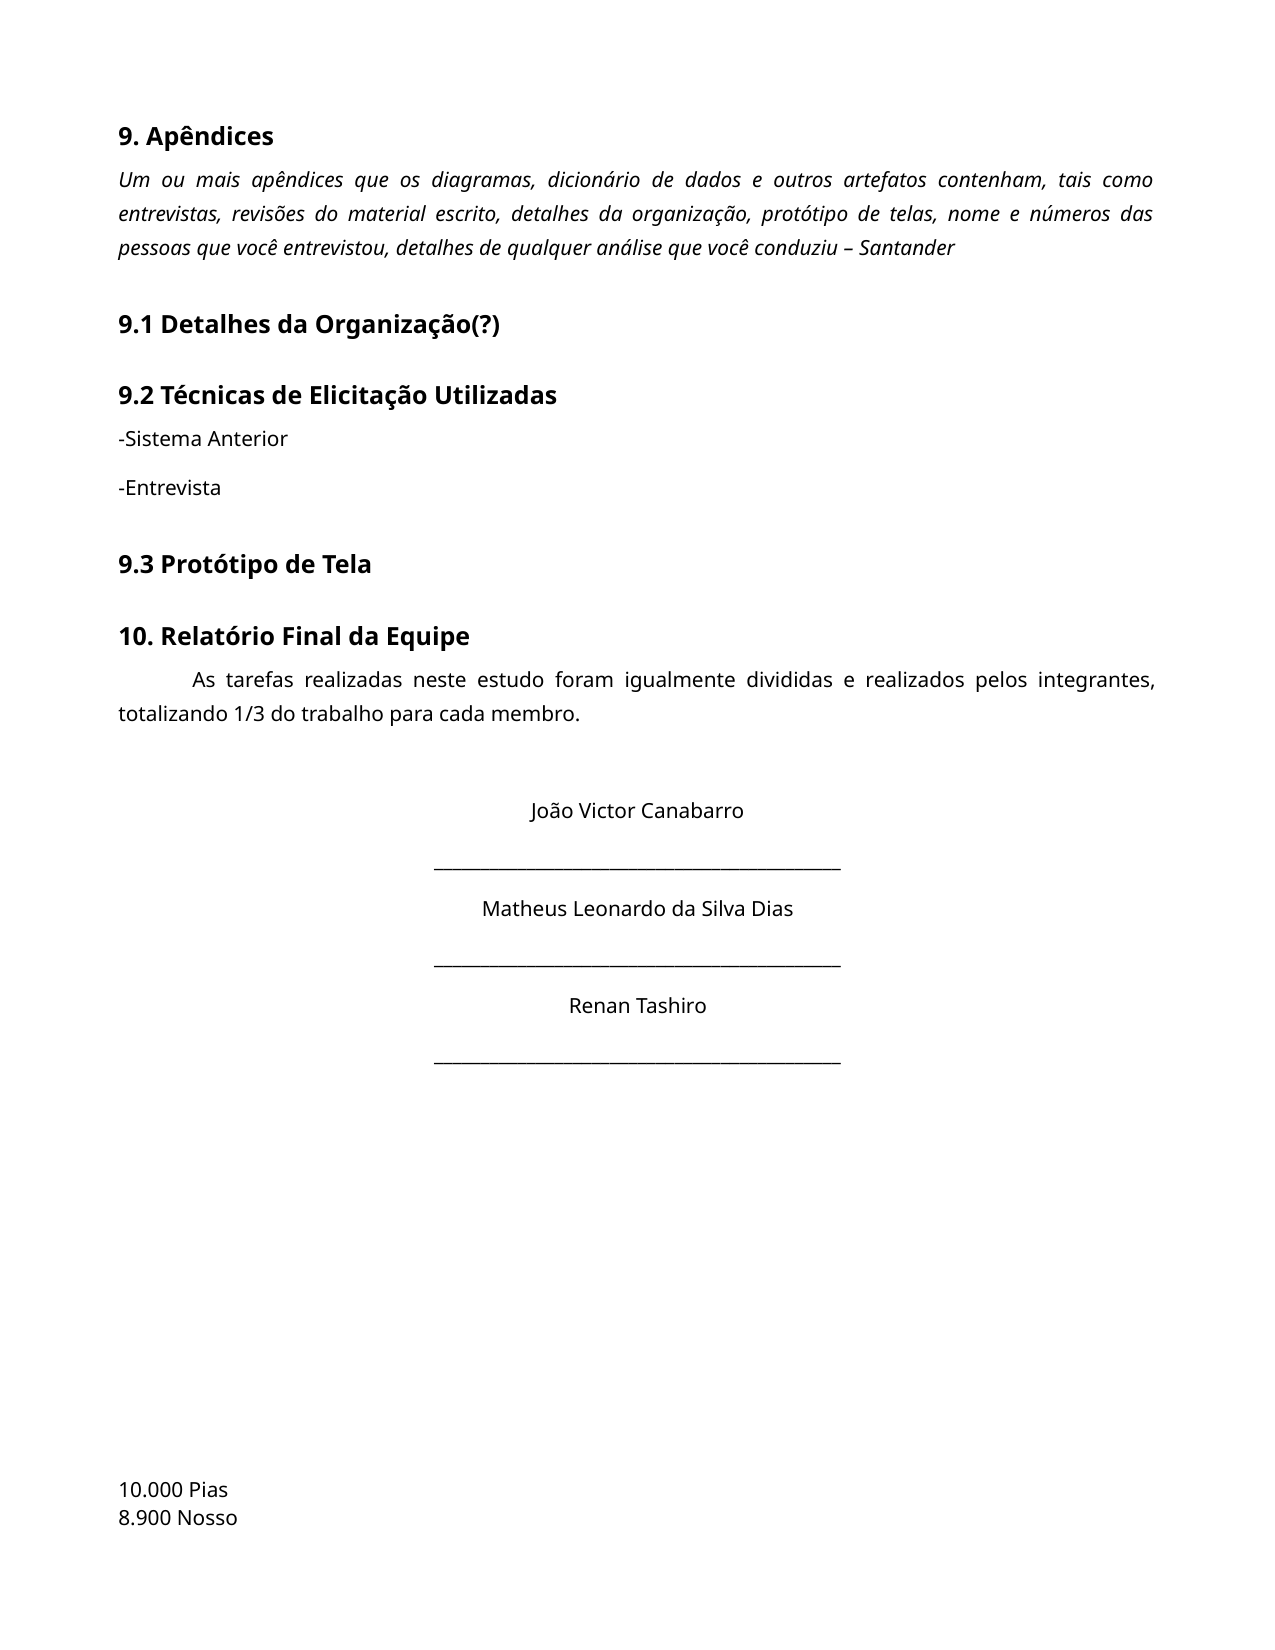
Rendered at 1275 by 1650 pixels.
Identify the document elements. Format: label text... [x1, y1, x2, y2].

text As tarefas realizadas neste estudo foram igualmente divididas e realizados pelos integrantes, totalizando 1/3 do trabalho para cada membro. [118, 665, 1157, 727]
text ____________________________________________ [118, 845, 1157, 873]
title 9. Apêndices [118, 118, 1157, 152]
title 10. Relatório Final da Equipe [118, 618, 1157, 652]
text Matheus Leonardo da Silva Dias [118, 894, 1157, 922]
text -Sistema Anterior [118, 424, 1157, 453]
text ____________________________________________ [118, 942, 1157, 971]
text Um ou mais apêndices que os diagramas, dicionário de dados e outros artefatos contenham, tais como entrevistas, revisões do material escrito, detalhes da organização, protótipo de telas, nome e números das pessoas que você entrevistou, detalhes de qualquer análise que você conduziu – Santander [118, 165, 1157, 261]
text ____________________________________________ [118, 1039, 1157, 1068]
text Renan Tashiro [118, 991, 1157, 1019]
title 9.3 Protótipo de Tela [118, 547, 1157, 581]
text João Victor Canabarro [118, 796, 1157, 825]
title 9.2 Técnicas de Elicitação Utilizadas [118, 378, 1157, 412]
text -Entrevista [118, 473, 1157, 502]
title 9.1 Detalhes da Organização(?) [118, 306, 1157, 341]
